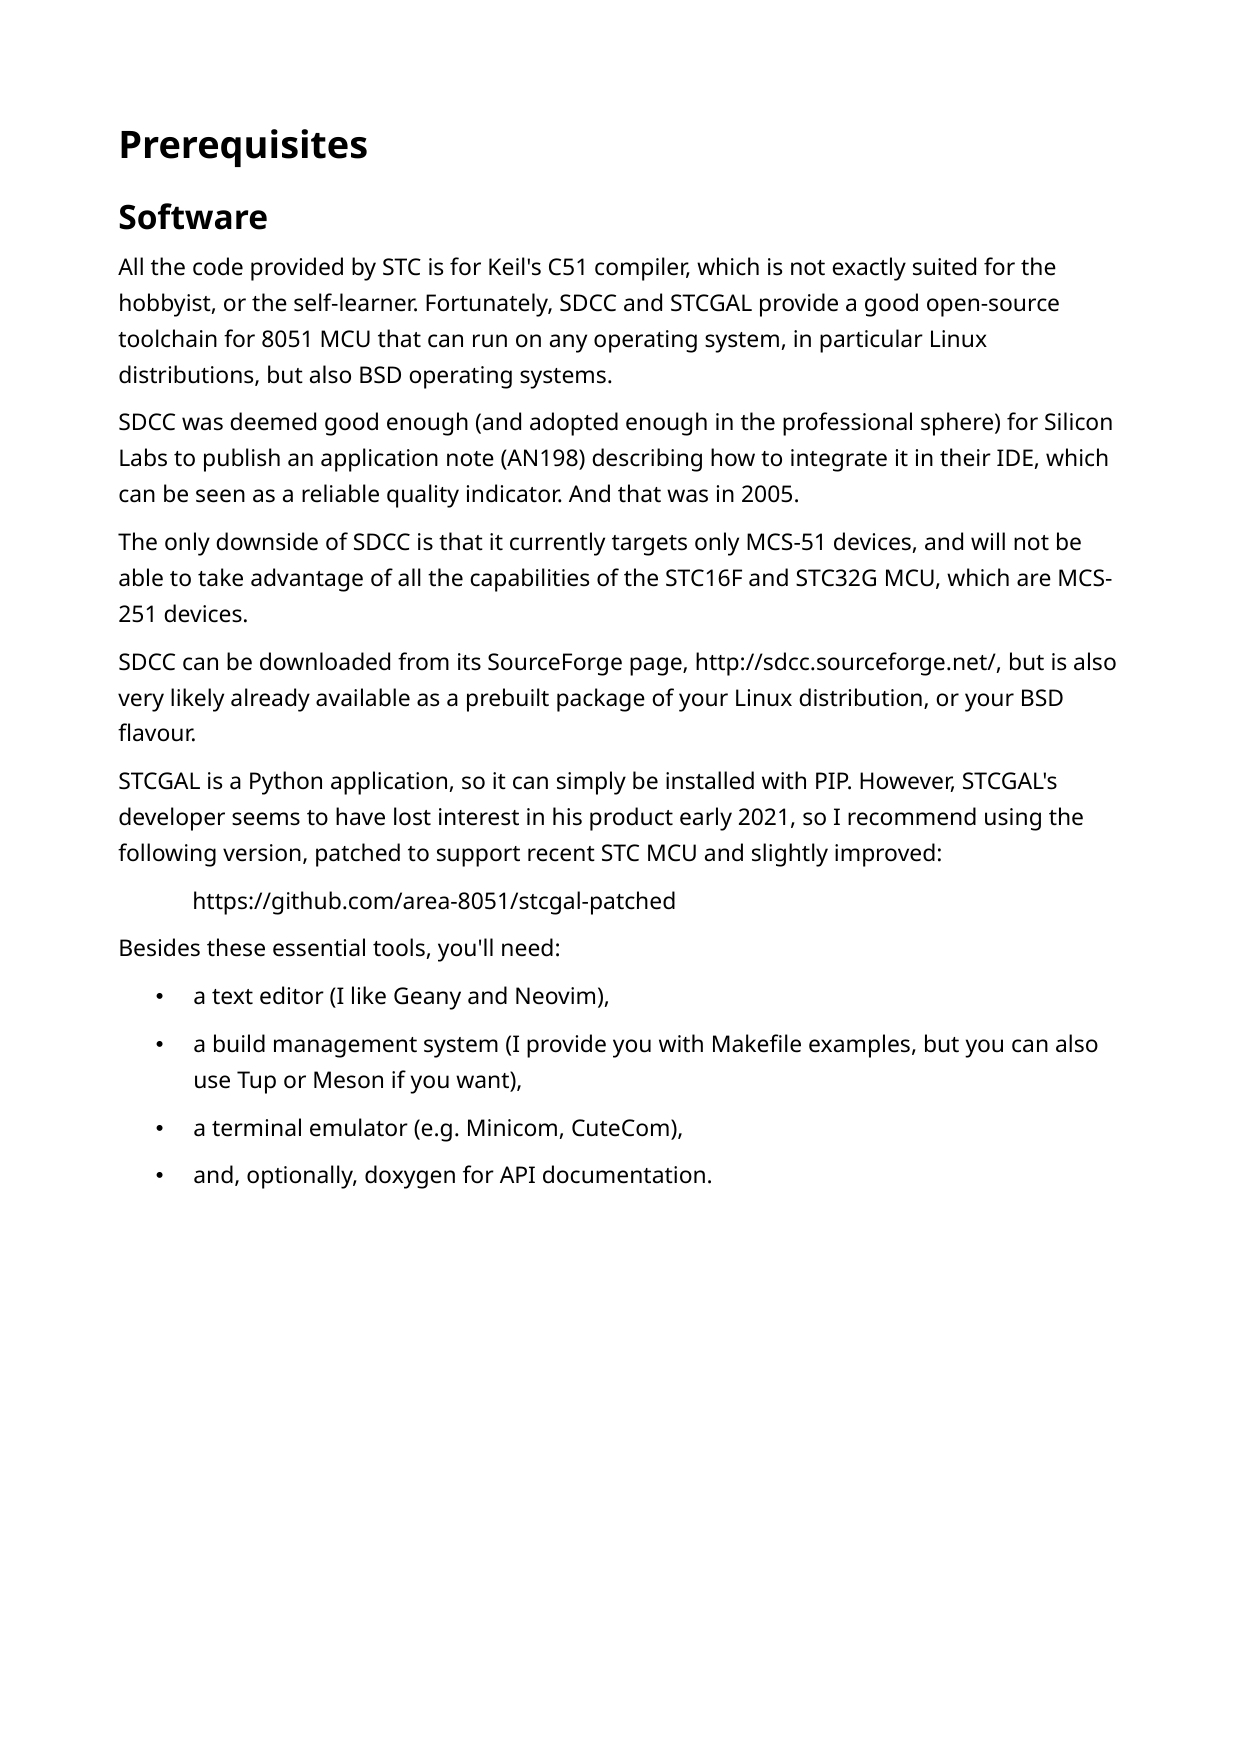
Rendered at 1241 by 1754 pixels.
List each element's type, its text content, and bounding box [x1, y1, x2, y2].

text The only downside of SDCC is that it currently targets only MCS-51 devices, and will not be able to take advantage of all the capabilities of the STC16F and STC32G MCU, which are MCS-251 devices. [118, 526, 1122, 629]
text SDCC can be downloaded from its SourceForge page, http://sdcc.sourceforge.net/, but is also very likely already available as a prebuilt package of your Linux distribution, or your BSD flavour. [118, 646, 1122, 749]
list a text editor (I like Geany and Neovim), [156, 980, 1122, 1011]
list and, optionally, doxygen for API documentation. [156, 1159, 1122, 1190]
subtitle Prerequisites [118, 118, 1122, 170]
text All the code provided by STC is for Keil's C51 compiler, which is not exactly suited for the hobbyist, or the self-learner. Fortunately, SDCC and STCGAL provide a good open-source toolchain for 8051 MCU that can run on any operating system, in particular Linux distributions, but also BSD operating systems. [118, 251, 1122, 390]
text SDCC was deemed good enough (and adopted enough in the professional sphere) for Silicon Labs to publish an application note (AN198) describing how to integrate it in their IDE, which can be seen as a reliable quality indicator. And that was in 2005. [118, 406, 1122, 509]
list a terminal emulator (e.g. Minicom, CuteCom), [156, 1111, 1122, 1143]
list a build management system (I provide you with Makefile examples, but you can also use Tup or Meson if you want), [156, 1028, 1122, 1095]
text https://github.com/area-8051/stcgal-patched [192, 885, 1122, 916]
text STCGAL is a Python application, so it can simply be installed with PIP. However, STCGAL's developer seems to have lost interest in his product early 2021, so I recommend using the following version, patched to support recent STC MCU and slightly improved: [118, 765, 1122, 868]
text Besides these essential tools, you'll need: [118, 932, 1122, 964]
subtitle Software [118, 193, 1122, 239]
